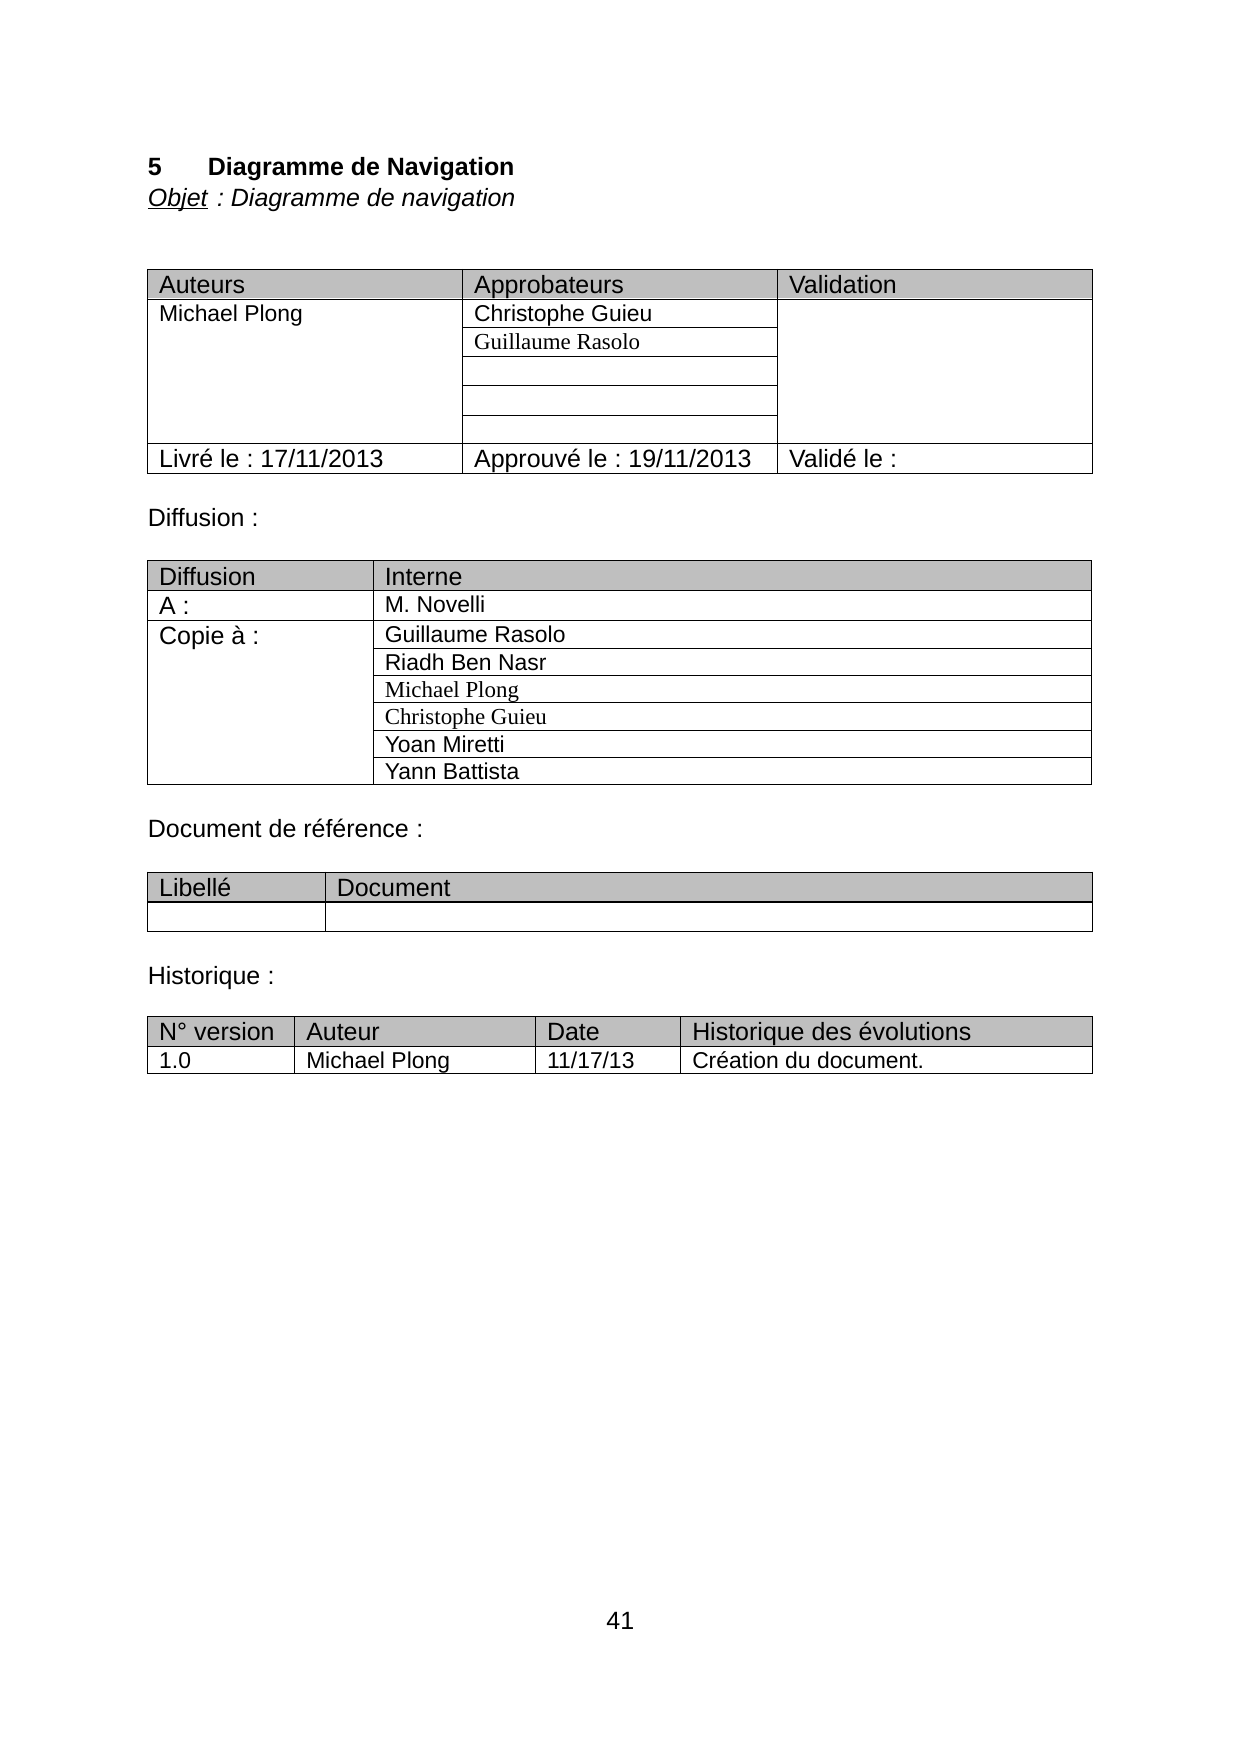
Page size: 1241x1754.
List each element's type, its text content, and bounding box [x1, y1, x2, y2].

table_cell Christophe Guieu [463, 300, 777, 327]
table_cell Validé le : [778, 444, 1092, 473]
table_cell [148, 903, 325, 931]
table_cell [326, 903, 1092, 931]
table_header Interne [374, 561, 1091, 590]
table_cell Guillaume Rasolo [463, 328, 777, 356]
table_cell [778, 300, 1092, 443]
table_cell Guillaume Rasolo [374, 621, 1091, 647]
table_cell Création du document. [681, 1047, 1092, 1073]
table_cell A : [148, 591, 373, 620]
table_cell Copie à : [148, 621, 373, 784]
table_header Validation [778, 270, 1092, 298]
table_cell Christophe Guieu [374, 703, 1091, 729]
table_cell Approuvé le : 19/11/2013 [463, 444, 777, 473]
table_cell M. Novelli [374, 591, 1091, 620]
table_cell Yann Battista [374, 758, 1091, 784]
table_header Auteur [295, 1017, 535, 1046]
table_header Auteurs [148, 270, 462, 298]
text Diffusion : [148, 503, 1093, 532]
subtitle Diagramme de Navigation [148, 152, 1093, 181]
text Document de référence : [148, 814, 1093, 843]
text Objet : Diagramme de navigation [148, 182, 1093, 211]
table_header Date [536, 1017, 680, 1046]
text Historique : [148, 961, 1093, 990]
table_header Diffusion [148, 561, 373, 590]
table_cell [463, 416, 777, 443]
table_cell Livré le : 17/11/2013 [148, 444, 462, 473]
table_cell 1.0 [148, 1047, 294, 1073]
table_cell Michael Plong [295, 1047, 535, 1073]
table_cell [463, 357, 777, 385]
table_cell [463, 386, 777, 414]
table_header Approbateurs [463, 270, 777, 298]
table_header Libellé [148, 873, 325, 901]
table_header Historique des évolutions [681, 1017, 1092, 1046]
table_header Document [326, 873, 1092, 901]
table_cell Riadh Ben Nasr [374, 649, 1091, 675]
table_cell Yoan Miretti [374, 731, 1091, 757]
table_cell Michael Plong [148, 300, 462, 443]
table_cell 17/11/13 [536, 1047, 680, 1073]
table_cell Michael Plong [374, 676, 1091, 702]
table_header N° version [148, 1017, 294, 1046]
